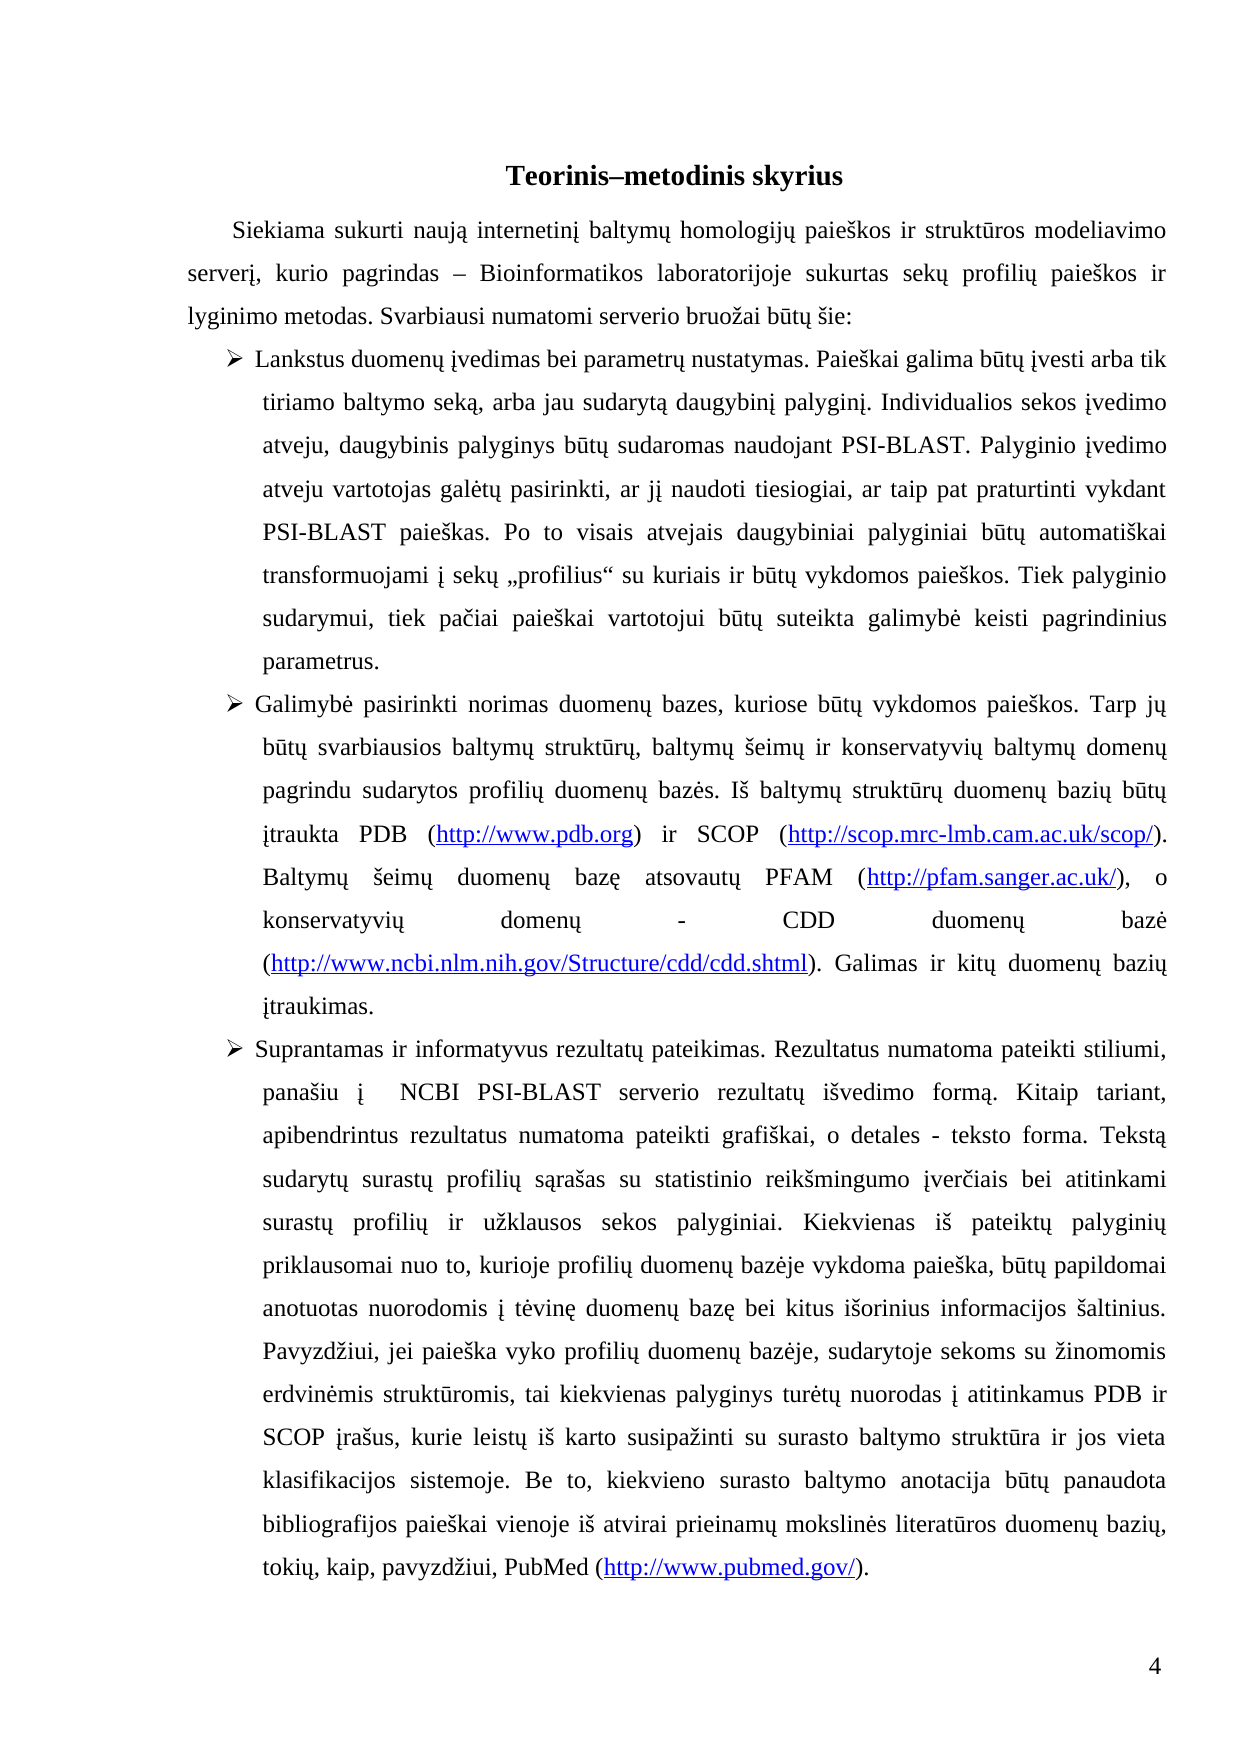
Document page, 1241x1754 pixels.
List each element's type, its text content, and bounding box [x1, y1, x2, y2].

list Lankstus duomenų įvedimas bei parametrų nustatymas. Paieškai galima būtų įvesti arba tik tiriamo baltymo seką, arba jau sudarytą daugybinį palyginį. Individualios sekos įvedimo atveju, daugybinis palyginys būtų sudaromas naudojant PSI-BLAST. Palyginio įvedimo atveju vartotojas galėtų pasirinkti, ar jį naudoti tiesiogiai, ar taip pat praturtinti vykdant PSI-BLAST paieškas. Po to visais atvejais daugybiniai palyginiai būtų automatiškai transformuojami į sekų „profilius“ su kuriais ir būtų vykdomos paieškos. Tiek palyginio sudarymui, tiek pačiai paieškai vartotojui būtų suteikta galimybė keisti pagrindinius parametrus. [225, 344, 1168, 675]
list Galimybė pasirinkti norimas duomenų bazes, kuriose būtų vykdomos paieškos. Tarp jų būtų svarbiausios baltymų struktūrų, baltymų šeimų ir konservatyvių baltymų domenų pagrindu sudarytos profilių duomenų bazės. Iš baltymų struktūrų duomenų bazių būtų įtraukta PDB (http://www.pdb.org) ir SCOP (http://scop.mrc-lmb.cam.ac.uk/scop/). Baltymų šeimų duomenų bazę atsovautų PFAM (http://pfam.sanger.ac.uk/), o konservatyvių domenų - CDD duomenų bazė (http://www.ncbi.nlm.nih.gov/Structure/cdd/cdd.shtml). Galimas ir kitų duomenų bazių įtraukimas. [225, 689, 1168, 1020]
list Suprantamas ir informatyvus rezultatų pateikimas. Rezultatus numatoma pateikti stiliumi, panašiu į NCBI PSI-BLAST serverio rezultatų išvedimo formą. Kitaip tariant, apibendrintus rezultatus numatoma pateikti grafiškai, o detales - teksto forma. Tekstą sudarytų surastų profilių sąrašas su statistinio reikšmingumo įverčiais bei atitinkami surastų profilių ir užklausos sekos palyginiai. Kiekvienas iš pateiktų palyginių priklausomai nuo to, kurioje profilių duomenų bazėje vykdoma paieška, būtų papildomai anotuotas nuorodomis į tėvinę duomenų bazę bei kitus išorinius informacijos šaltinius. Pavyzdžiui, jei paieška vyko profilių duomenų bazėje, sudarytoje sekoms su žinomomis erdvinėmis struktūromis, tai kiekvienas palyginys turėtų nuorodas į atitinkamus PDB ir SCOP įrašus, kurie leistų iš karto susipažinti su surasto baltymo struktūra ir jos vieta klasifikacijos sistemoje. Be to, kiekvieno surasto baltymo anotacija būtų panaudota bibliografijos paieškai vienoje iš atvirai prieinamų mokslinės literatūros duomenų bazių, tokių, kaip, pavyzdžiui, PubMed (http://www.pubmed.gov/). [225, 1034, 1168, 1581]
text Siekiama sukurti naują internetinį baltymų homologijų paieškos ir struktūros modeliavimo serverį, kurio pagrindas – Bioinformatikos laboratorijoje sukurtas sekų profilių paieškos ir lyginimo metodas. Svarbiausi numatomi serverio bruožai būtų šie: [187, 215, 1168, 330]
text Teorinis–metodinis skyrius [187, 158, 1161, 192]
